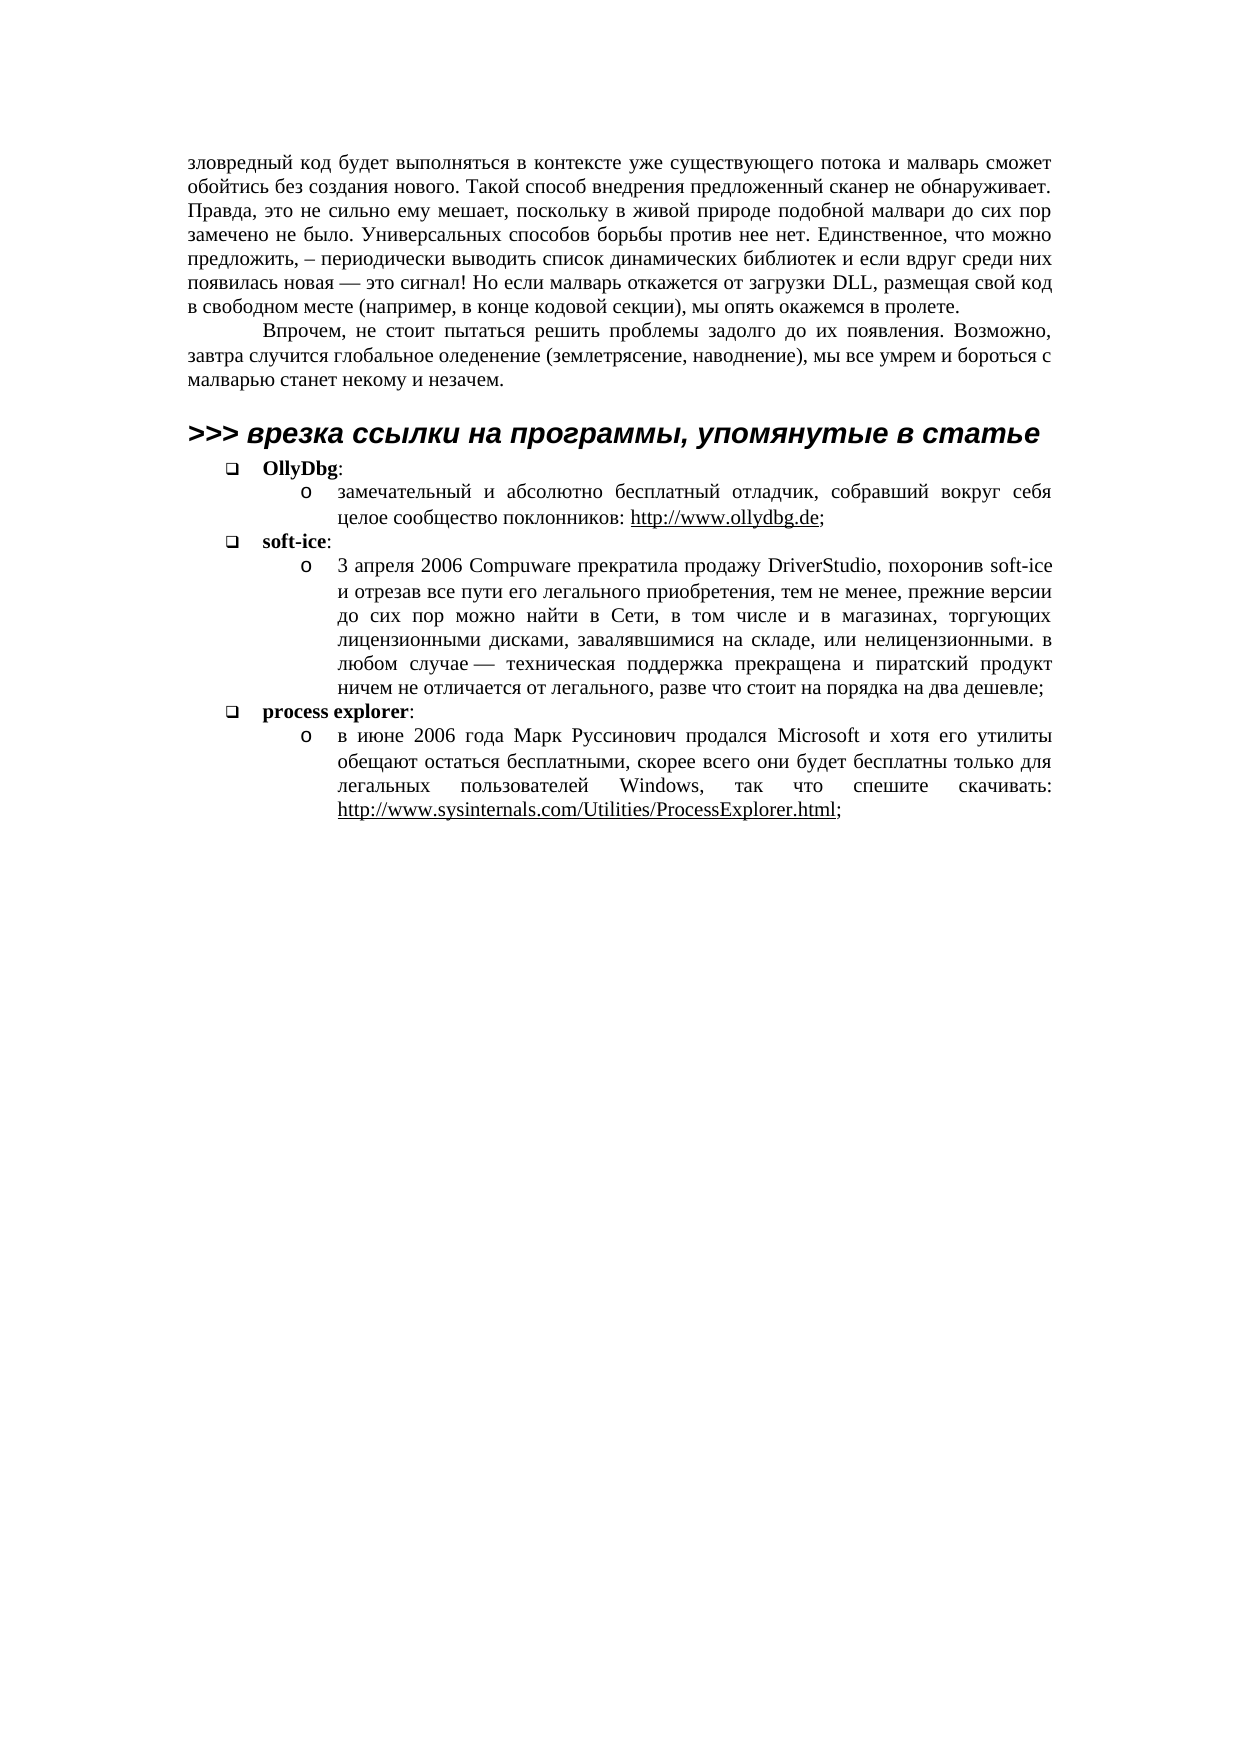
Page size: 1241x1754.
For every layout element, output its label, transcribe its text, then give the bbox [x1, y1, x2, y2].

subtitle >>> врезка ссылки на программы, упомянутые в статье [187, 416, 1053, 449]
list в июне 2006 года Марк Руссинович продался Microsoft и хотя его утилиты обещают остаться бесплатными, скорее всего они будет бесплатны только для легальных пользователей Windows, так что спешите скачивать: http://www.sysinternals.com/Utilities/ProcessExplorer.html; [300, 723, 1053, 821]
list замечательный и абсолютно бесплатный отладчик, собравший вокруг себя целое сообщество поклонников: http://www.ollydbg.de; [300, 479, 1053, 529]
list process explorer: [225, 699, 1053, 723]
list OllyDbg: [225, 455, 1053, 479]
text Впрочем, не стоит пытаться решить проблемы задолго до их появления. Возможно, завтра случится глобальное оледенение (землетрясение, наводнение), мы все умрем и бороться с малварью станет некому и незачем. [187, 318, 1053, 391]
text зловредный код будет выполняться в контексте уже существующего потока и малварь сможет обойтись без создания нового. Такой способ внедрения предложенный сканер не обнаруживает. Правда, это не сильно ему мешает, поскольку в живой природе подобной малвари до сих пор замечено не было. Универсальных способов борьбы против нее нет. Единственное, что можно предложить, – периодически выводить список динамических библиотек и если вдруг среди них появилась новая — это сигнал! Но если малварь откажется от загрузки DLL, размещая свой код в свободном месте (например, в конце кодовой секции), мы опять окажемся в пролете. [187, 150, 1053, 318]
list soft-ice: [225, 529, 1053, 553]
list 3 апреля 2006 Compuware прекратила продажу DriverStudio, похоронив soft-ice и отрезав все пути его легального приобретения, тем не менее, прежние версии до сих пор можно найти в Сети, в том числе и в магазинах, торгующих лицензионными дисками, завалявшимися на складе, или нелицензионными. в любом случае — техническая поддержка прекращена и пиратский продукт ничем не отличается от легального, разве что стоит на порядка на два дешевле; [300, 553, 1053, 699]
